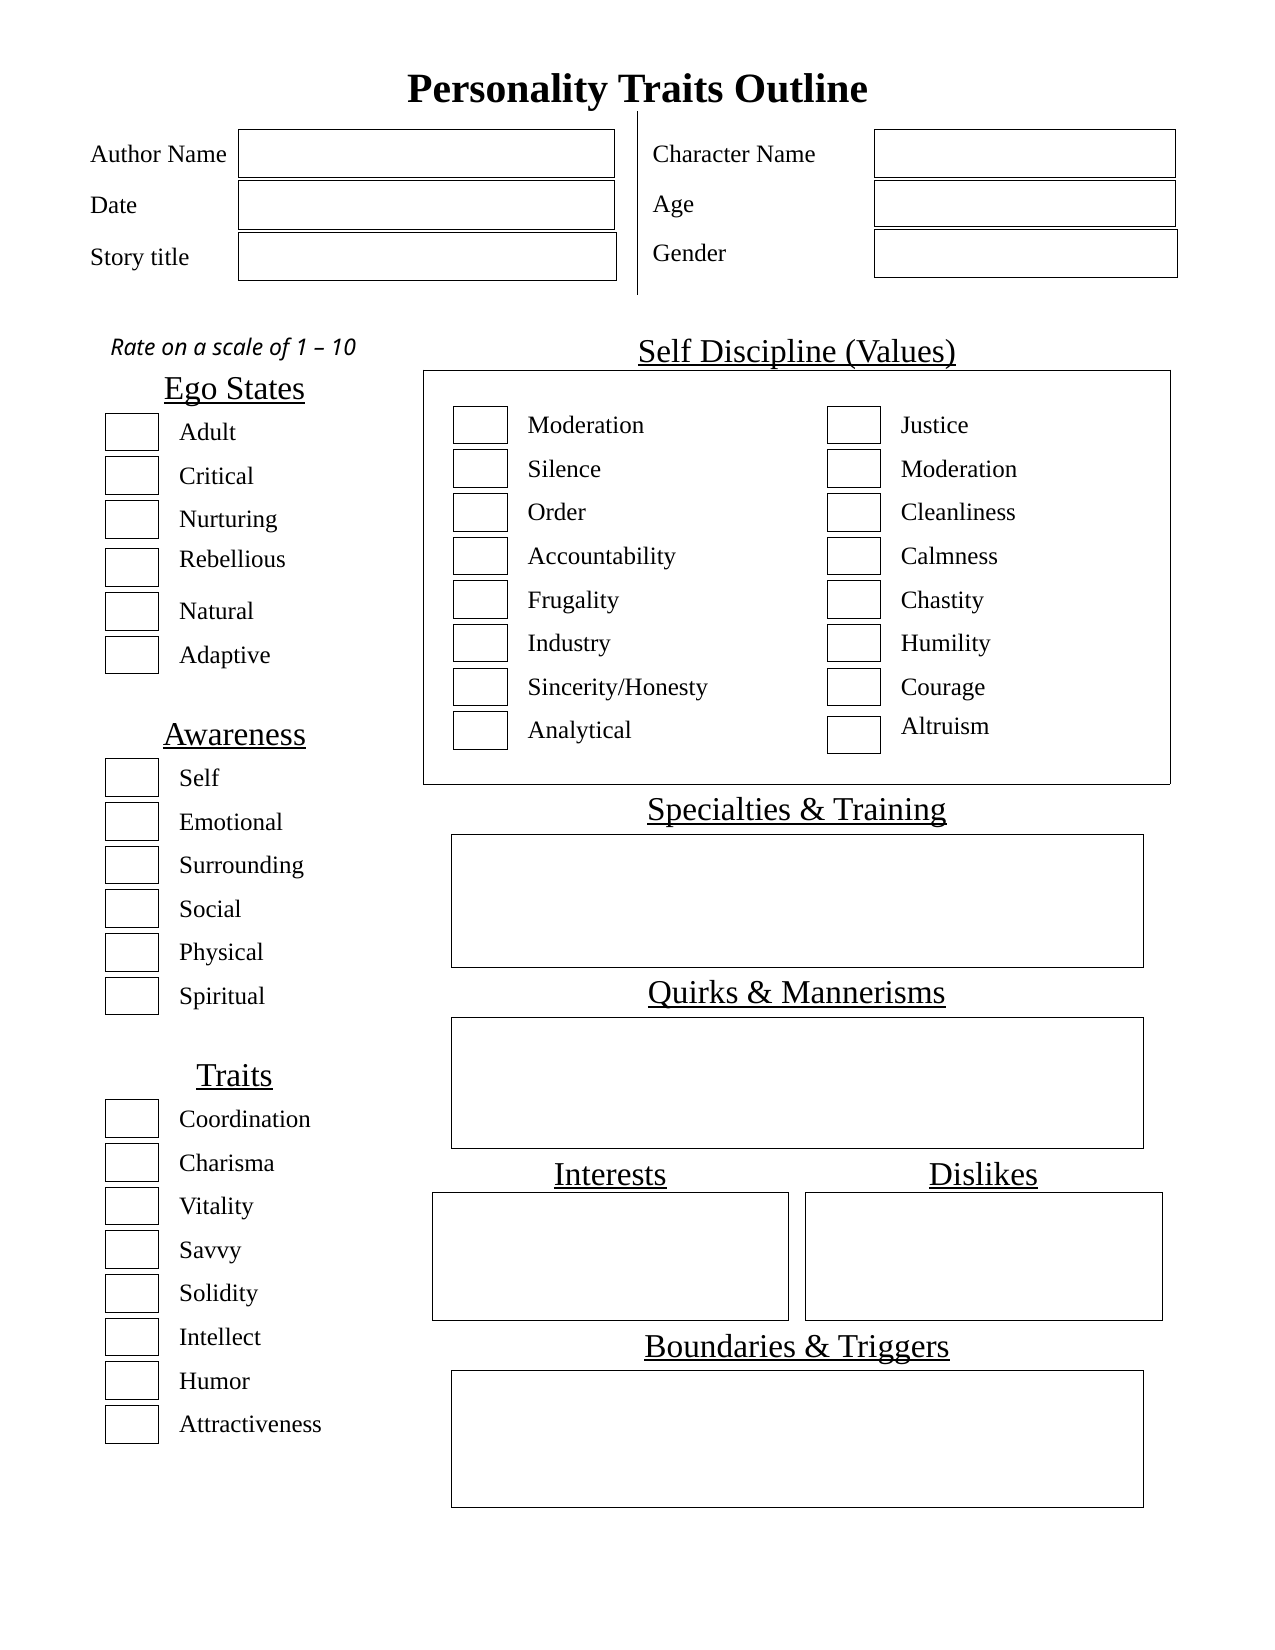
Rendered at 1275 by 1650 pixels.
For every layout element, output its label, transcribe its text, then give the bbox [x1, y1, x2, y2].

table_cell [424, 1192, 432, 1320]
table_header Rate on a scale of 1 – 10 Ego States Adult Critical Nurturing Rebellious Natural Adaptive Awareness Self Emotional Surrounding Social Physical Spiritual Traits Coordination Charisma Vitality Savvy Solidity Intellect Humor Attractiveness [75, 295, 393, 1537]
table_header Dislikes [797, 1148, 1170, 1192]
table_cell [789, 1192, 797, 1320]
table_header Interests [424, 1148, 797, 1192]
table_cell [1163, 1192, 1170, 1320]
text Personality Traits Outline [75, 63, 1200, 111]
table_header Author Name Date Story title [75, 111, 637, 295]
table_cell [797, 1192, 805, 1320]
table_header Self Discipline (Values) Specialties & Training Quirks & Mannerisms Boundaries & Triggers [394, 295, 1200, 1537]
table_header Justice Moderation Cleanliness Calmness Chastity Humility Courage Altruism [797, 371, 1170, 783]
table_header Character Name Age Gender [638, 111, 1200, 295]
table_header Moderation Silence Order Accountability Frugality Industry Sincerity/Honesty Analytical [424, 371, 797, 783]
